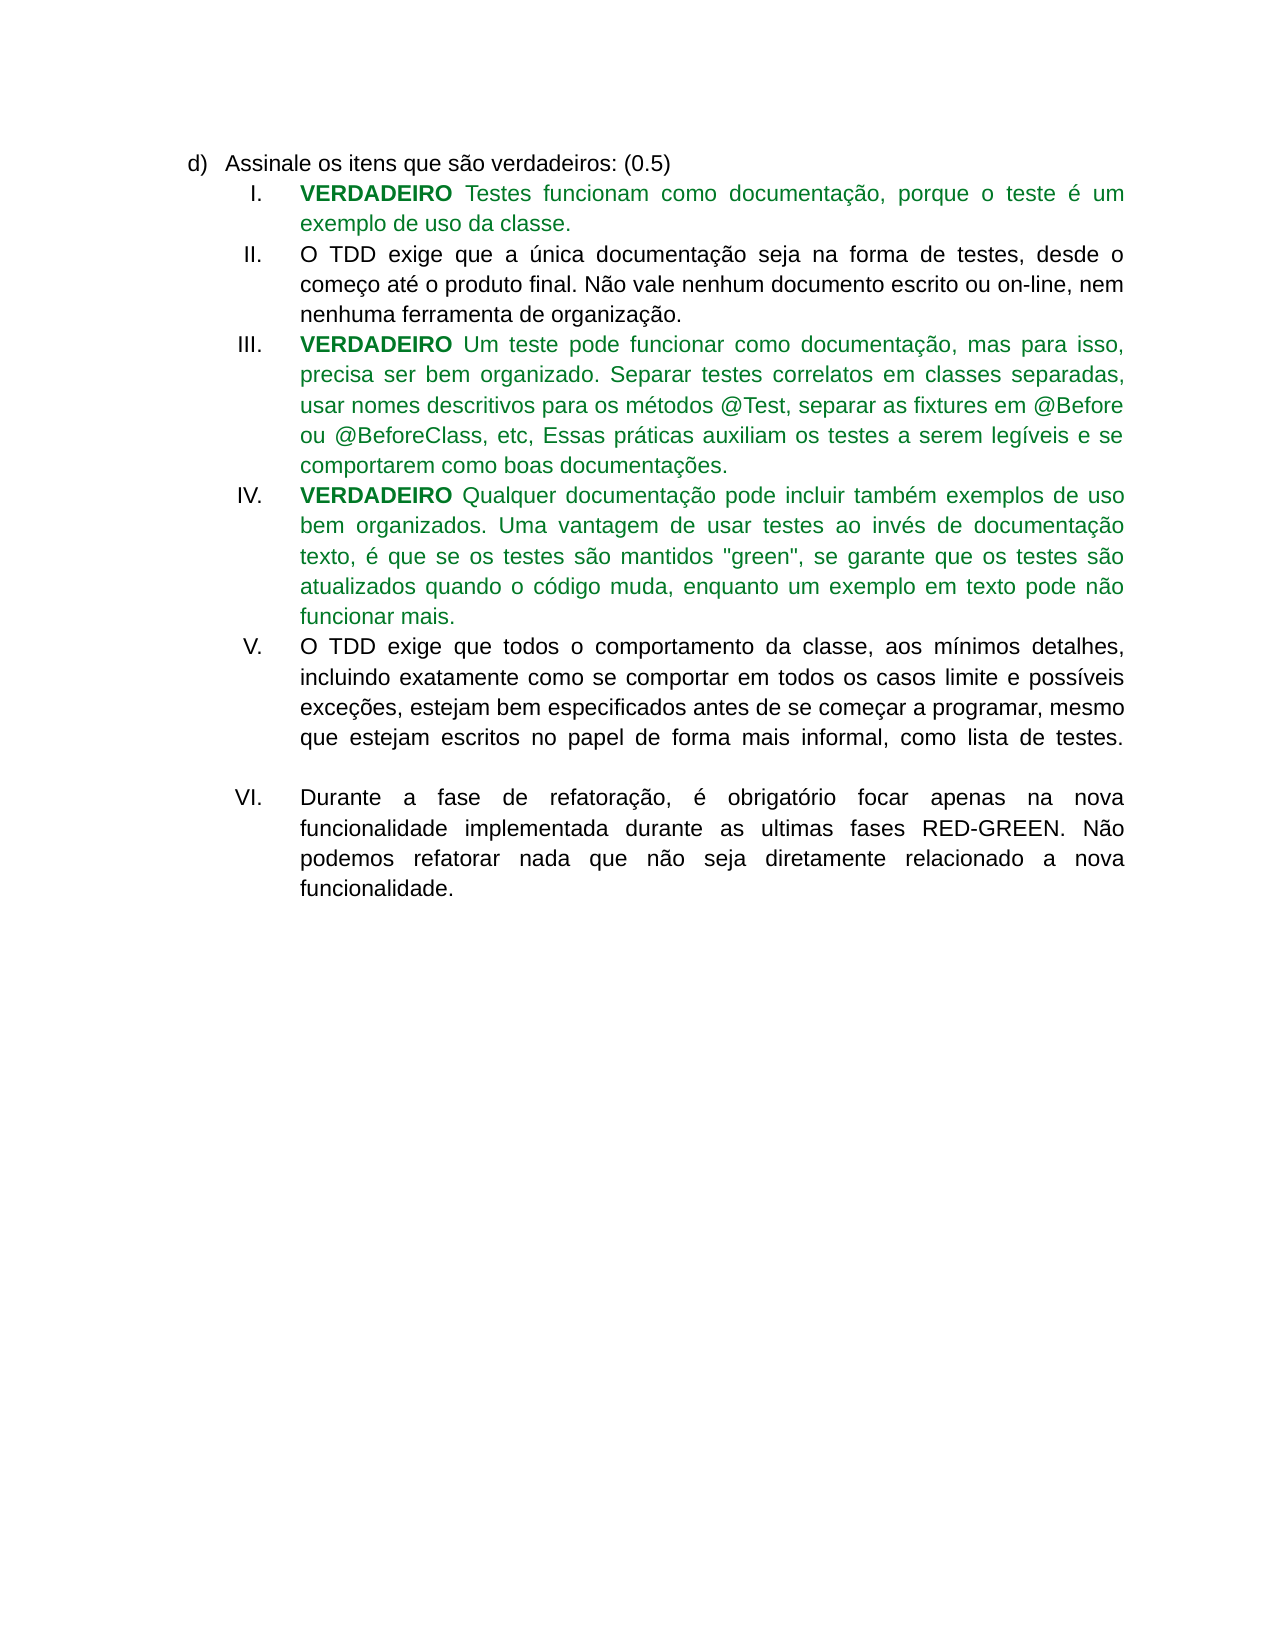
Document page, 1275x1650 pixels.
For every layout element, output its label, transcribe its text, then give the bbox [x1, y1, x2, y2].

list O TDD exige que todos o comportamento da classe, aos mínimos detalhes, incluindo exatamente como se comportar em todos os casos limite e possíveis exceções, estejam bem especificados antes de se começar a programar, mesmo que estejam escritos no papel de forma mais informal, como lista de testes. [262, 633, 1125, 781]
list VERDADEIRO Qualquer documentação pode incluir também exemplos de uso bem organizados. Uma vantagem de usar testes ao invés de documentação texto, é que se os testes são mantidos "green", se garante que os testes são atualizados quando o código muda, enquanto um exemplo em texto pode não funcionar mais. [262, 482, 1125, 629]
list Assinale os itens que são verdadeiros: (0.5) [187, 150, 1125, 176]
list Durante a fase de refatoração, é obrigatório focar apenas na nova funcionalidade implementada durante as ultimas fases RED-GREEN. Não podemos refatorar nada que não seja diretamente relacionado a nova funcionalidade. [262, 784, 1125, 901]
list O TDD exige que a única documentação seja na forma de testes, desde o começo até o produto final. Não vale nenhum documento escrito ou on-line, nem nenhuma ferramenta de organização. [262, 241, 1125, 327]
list VERDADEIRO Testes funcionam como documentação, porque o teste é um exemplo de uso da classe. [262, 180, 1125, 237]
list VERDADEIRO Um teste pode funcionar como documentação, mas para isso, precisa ser bem organizado. Separar testes correlatos em classes separadas, usar nomes descritivos para os métodos @Test, separar as fixtures em @Before ou @BeforeClass, etc, Essas práticas auxiliam os testes a serem legíveis e se comportarem como boas documentações. [262, 331, 1125, 478]
